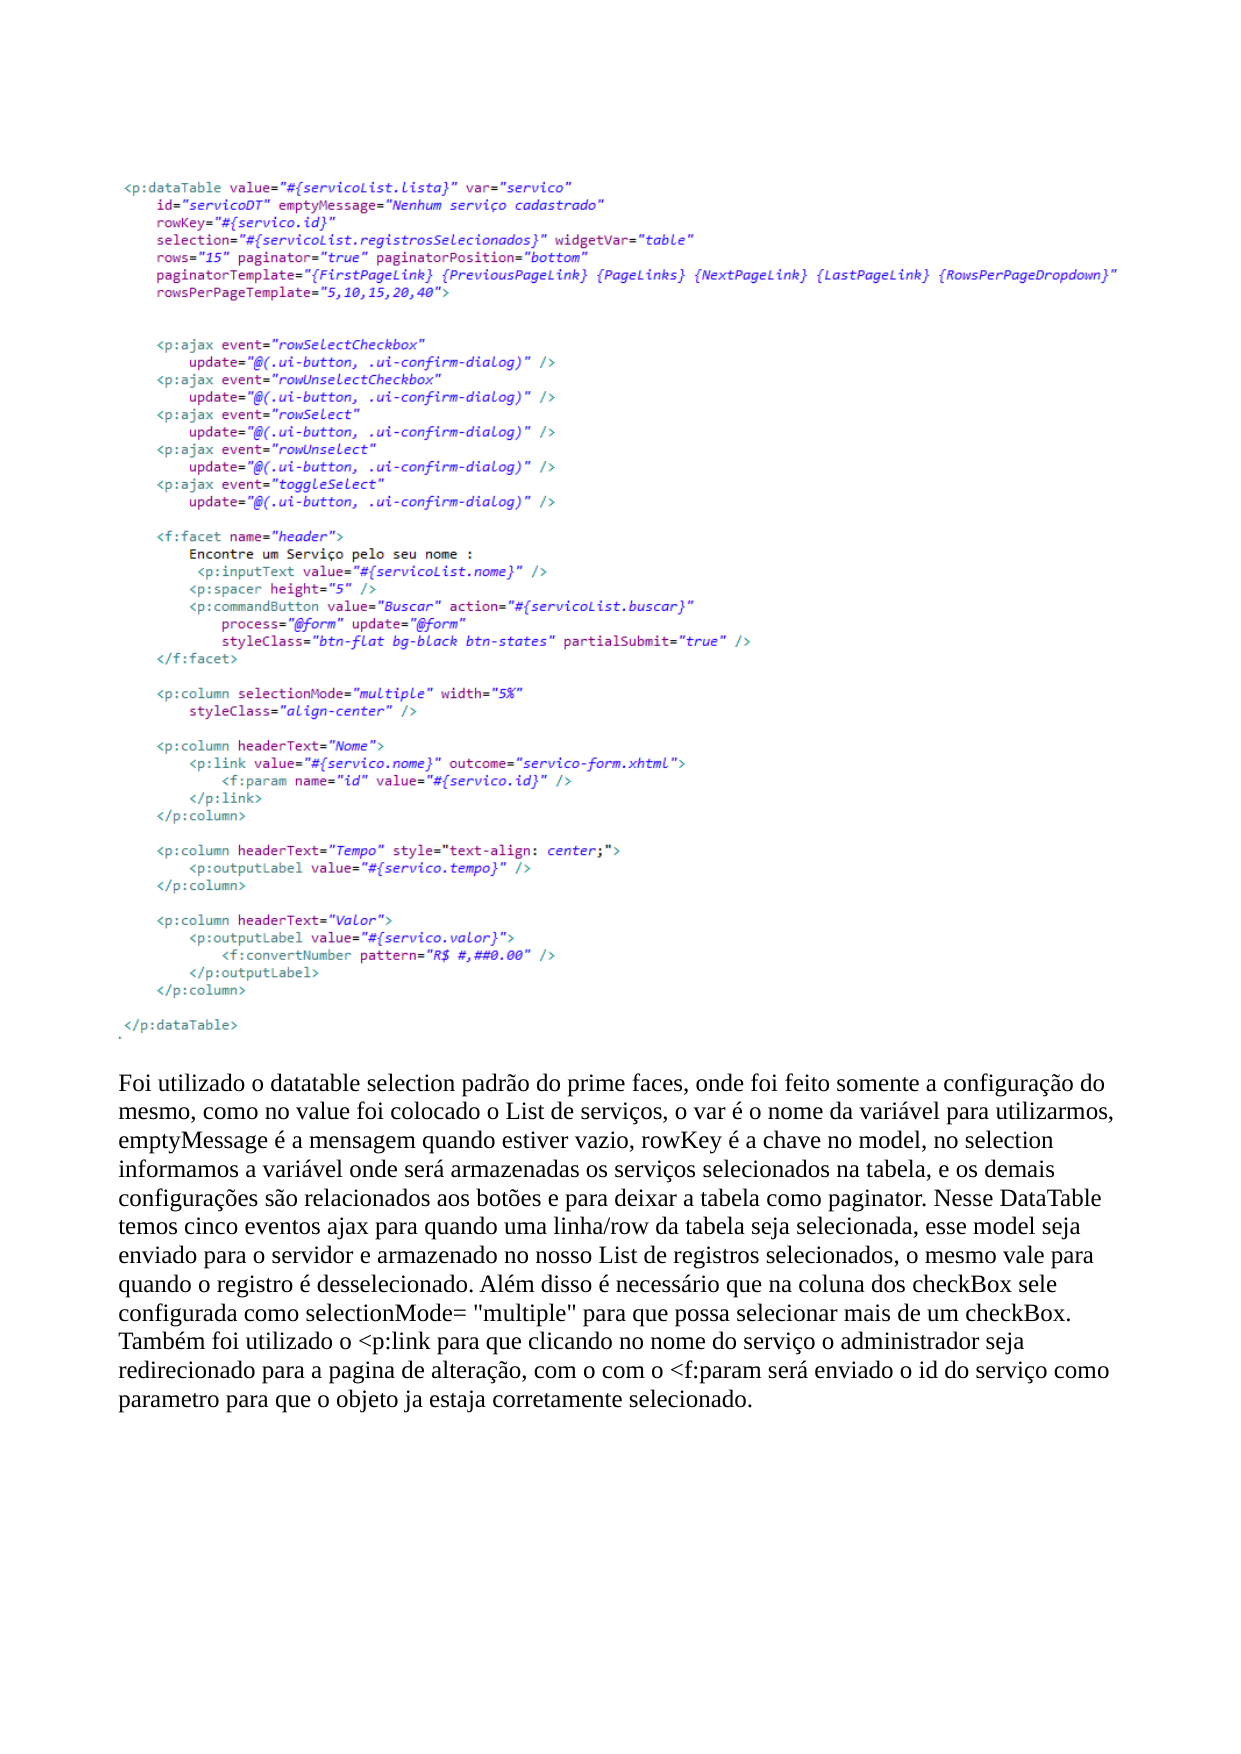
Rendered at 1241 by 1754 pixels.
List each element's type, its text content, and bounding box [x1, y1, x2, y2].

text Foi utilizado o datatable selection padrão do prime faces, onde foi feito somente a configuração do mesmo, como no value foi colocado o List de serviços, o var é o nome da variável para utilizarmos, emptyMessage é a mensagem quando estiver vazio, rowKey é a chave no model, no selection informamos a variável onde será armazenadas os serviços selecionados na tabela, e os demais configurações são relacionados aos botões e para deixar a tabela como paginator. Nesse DataTable temos cinco eventos ajax para quando uma linha/row da tabela seja selecionada, esse model seja enviado para o servidor e armazenado no nosso List de registros selecionados, o mesmo vale para quando o registro é desselecionado. Além disso é necessário que na coluna dos checkBox sele configurada como selectionMode= "multiple" para que possa selecionar mais de um checkBox. [118, 1068, 1122, 1326]
text Também foi utilizado o <p:link para que clicando no nome do serviço o administrador seja redirecionado para a pagina de alteração, com o com o <f:param será enviado o id do serviço como parametro para que o objeto ja estaja corretamente selecionado. [118, 1326, 1122, 1413]
picture [118, 175, 1123, 1039]
